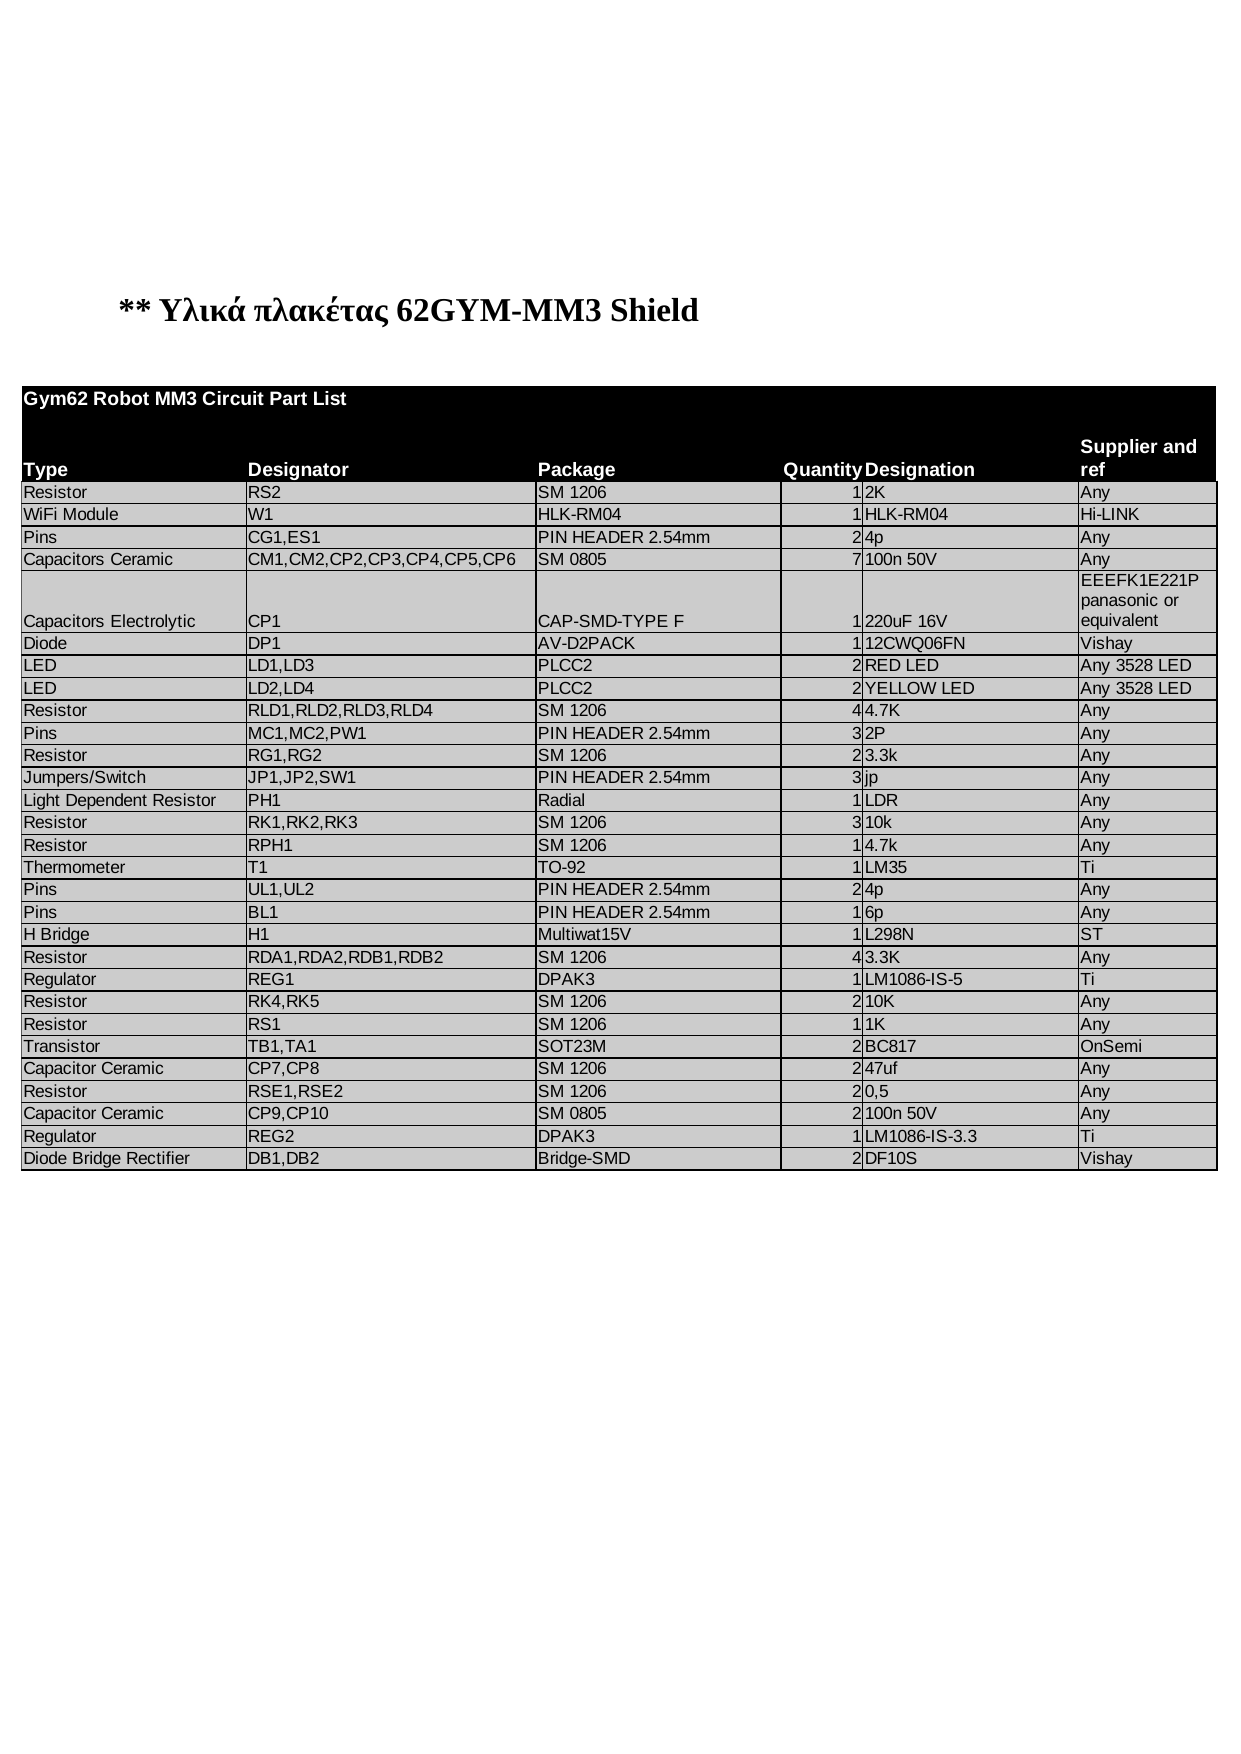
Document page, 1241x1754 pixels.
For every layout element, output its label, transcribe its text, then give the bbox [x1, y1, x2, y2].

text ** Υλικά πλακέτας 62GYM-MM3 Shield [118, 291, 1122, 329]
